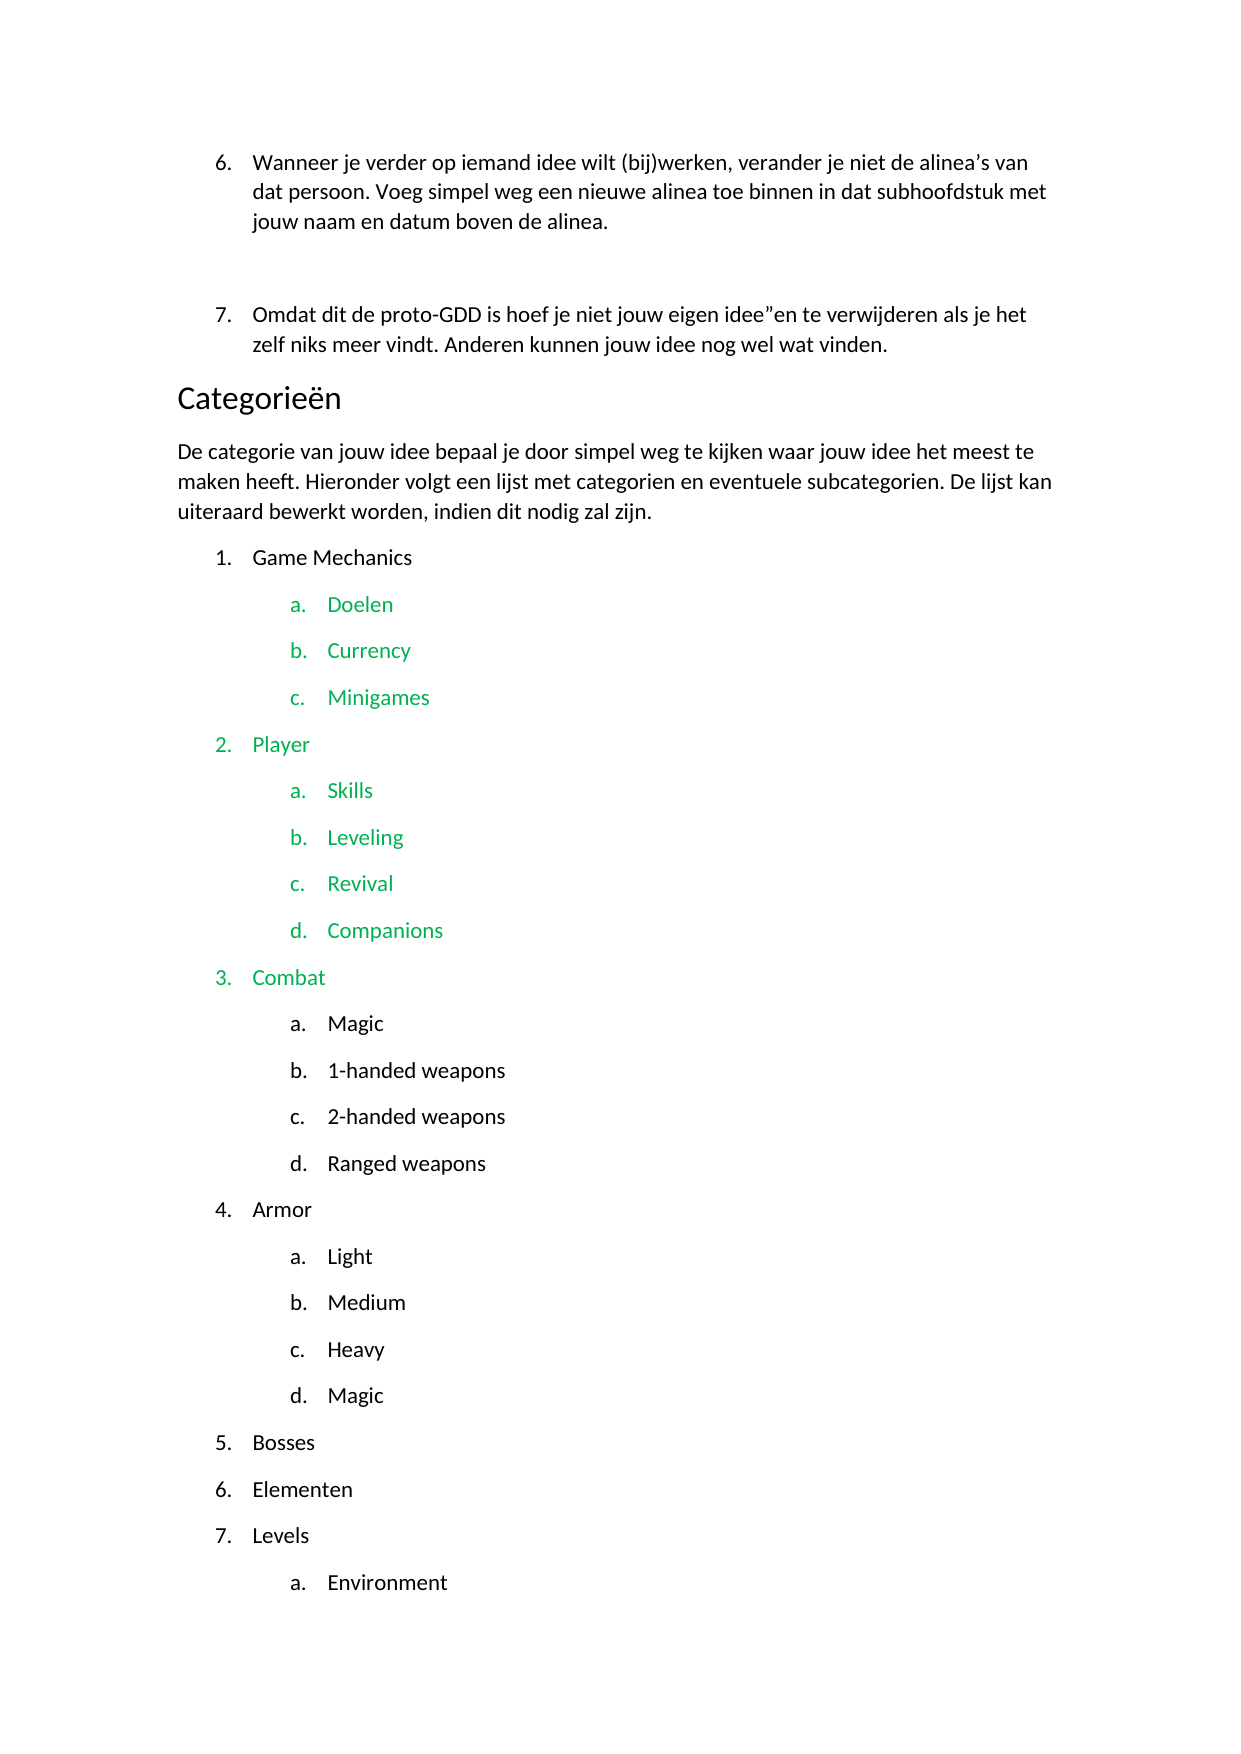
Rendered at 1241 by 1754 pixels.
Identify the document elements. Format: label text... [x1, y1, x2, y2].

list Revival [290, 869, 1063, 897]
list 1-handed weapons [290, 1056, 1063, 1084]
list Leveling [290, 823, 1063, 851]
list Companions [290, 916, 1063, 944]
list Levels [215, 1521, 1063, 1549]
list Medium [290, 1288, 1063, 1317]
list Bosses [215, 1428, 1063, 1456]
list Wanneer je verder op iemand idee wilt (bij)werken, verander je niet de alinea’s van dat persoon. Voeg simpel weg een nieuwe alinea toe binnen in dat subhoofdstuk met jouw naam en datum boven de alinea. [215, 148, 1063, 235]
list Omdat dit de proto-GDD is hoef je niet jouw eigen idee”en te verwijderen als je het zelf niks meer vindt. Anderen kunnen jouw idee nog wel wat vinden. [215, 301, 1063, 358]
text Categorieën [177, 377, 1063, 418]
text De categorie van jouw idee bepaal je door simpel weg te kijken waar jouw idee het meest te maken heeft. Hieronder volgt een lijst met categorien en eventuele subcategorien. De lijst kan uiteraard bewerkt worden, indien dit nodig zal zijn. [177, 437, 1063, 525]
list Environment [290, 1568, 1063, 1596]
list Minigames [290, 683, 1063, 711]
list Ranged weapons [290, 1149, 1063, 1177]
list Combat [215, 963, 1063, 991]
list Skills [290, 776, 1063, 804]
list Light [290, 1242, 1063, 1270]
list Currency [290, 637, 1063, 665]
list Magic [290, 1009, 1063, 1037]
list Doelen [290, 590, 1063, 618]
list Heavy [290, 1335, 1063, 1363]
list Armor [215, 1195, 1063, 1223]
list 2-handed weapons [290, 1102, 1063, 1130]
list Game Mechanics [215, 543, 1063, 572]
list Magic [290, 1382, 1063, 1410]
list Elementen [215, 1475, 1063, 1503]
list Player [215, 730, 1063, 758]
